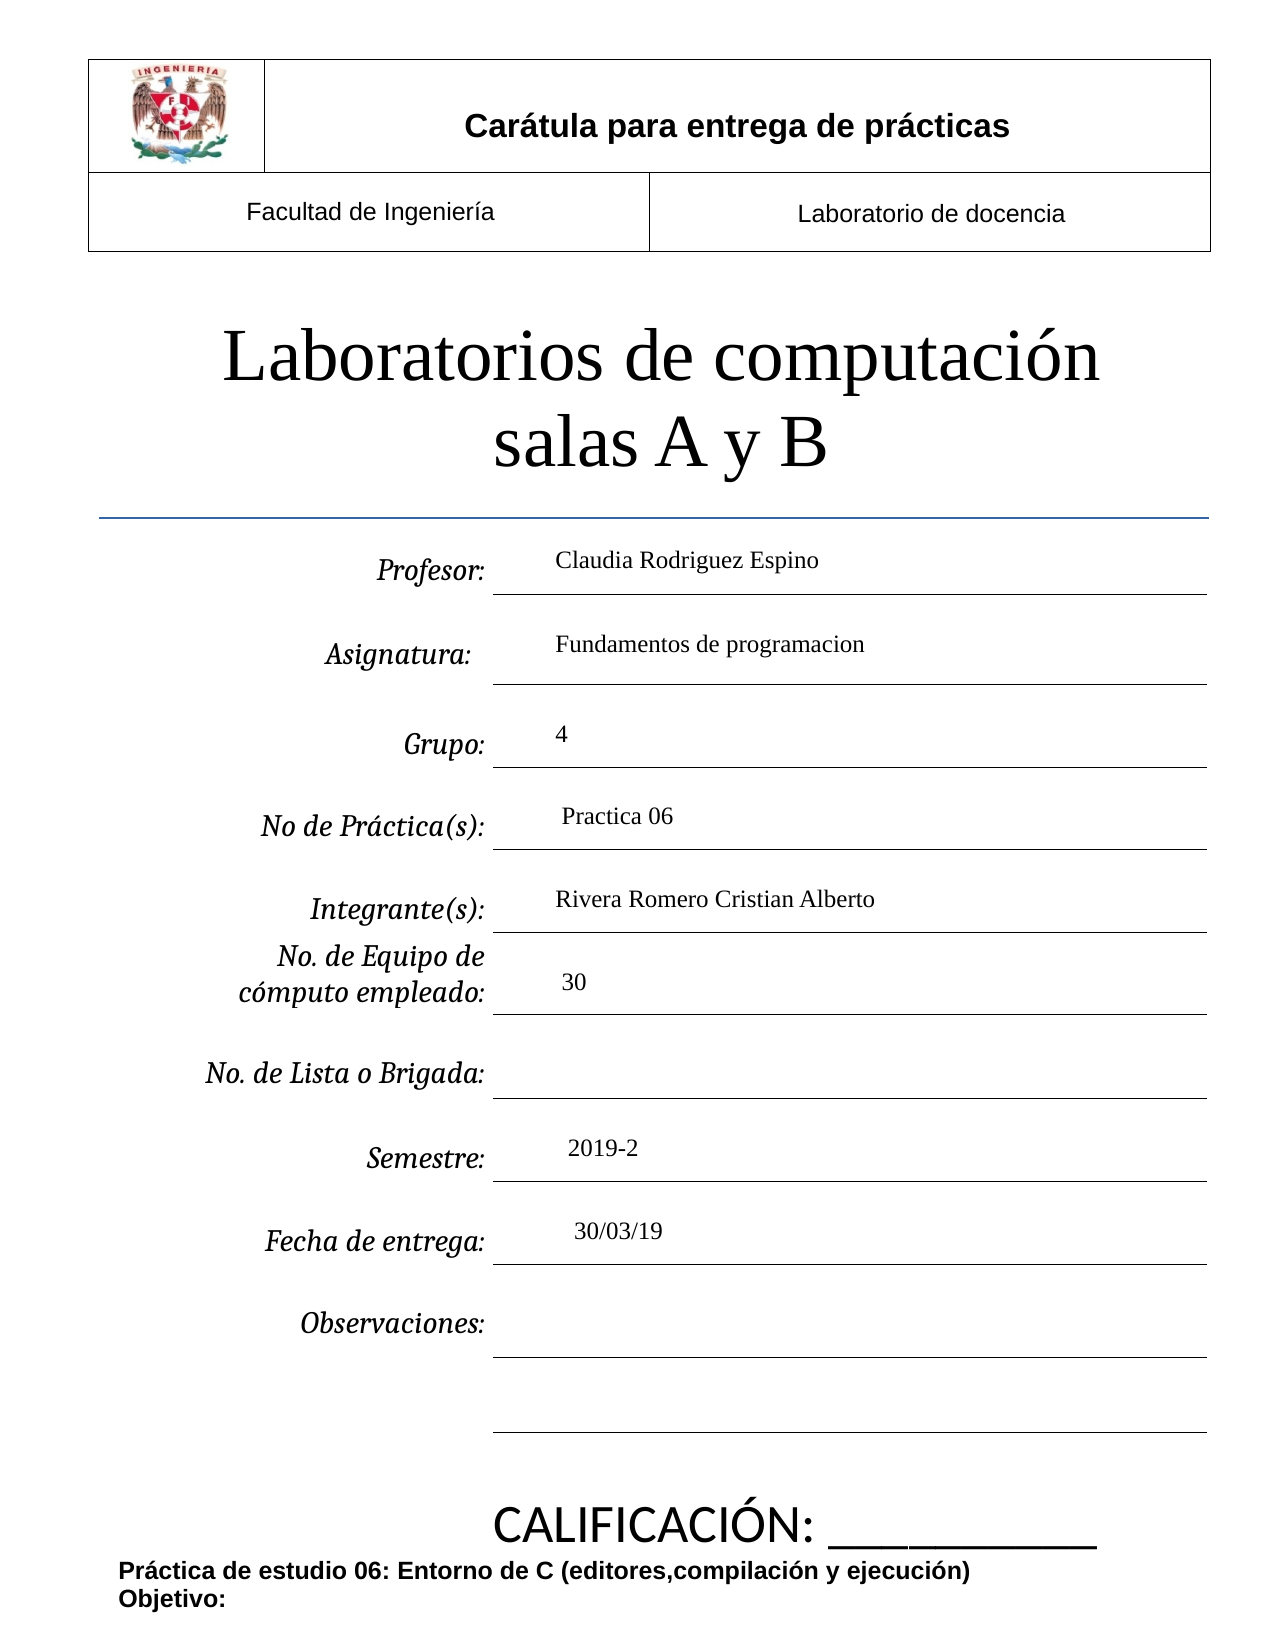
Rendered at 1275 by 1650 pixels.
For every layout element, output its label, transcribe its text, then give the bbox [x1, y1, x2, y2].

table_cell 4 [493, 685, 1207, 766]
table_cell Laboratorio de docencia [650, 173, 1210, 251]
table_cell [493, 1015, 1207, 1098]
text Laboratorios de computación [118, 310, 1205, 396]
table_cell No. de Lista o Brigada: [118, 1014, 493, 1098]
text CALIFICACIÓN: __________ [118, 1489, 1205, 1556]
table_cell 30 [493, 933, 1207, 1013]
table_cell Semestre: [118, 1098, 493, 1181]
text Práctica de estudio 06: Entorno de C (editores,compilación y ejecución) [118, 1556, 1205, 1584]
text salas A y B [118, 396, 1205, 482]
table_cell No. de Equipo de cómputo empleado: [118, 932, 493, 1013]
table_cell 30/03/19 [493, 1182, 1207, 1263]
table_header Claudia Rodriguez Espino [493, 519, 1207, 594]
table_header Profesor: [118, 519, 493, 594]
table_cell [118, 1357, 493, 1432]
table_cell Rivera Romero Cristian Alberto [493, 850, 1207, 932]
table_cell Fecha de entrega: [118, 1181, 493, 1263]
table_cell Integrante(s): [118, 849, 493, 932]
table_cell Practica 06 [493, 768, 1207, 849]
table_cell Observaciones: [118, 1264, 493, 1357]
table_header [118, 511, 493, 517]
table_cell [493, 1358, 1207, 1432]
table_cell Asignatura: [118, 594, 493, 684]
table_cell Grupo: [118, 684, 493, 766]
table_header [89, 60, 264, 172]
table_cell Fundamentos de programacion [493, 595, 1207, 684]
table_header Carátula para entrega de prácticas [265, 60, 1210, 172]
table_cell [493, 1265, 1207, 1357]
text Objetivo: [118, 1584, 1205, 1613]
table_cell 2019-2 [493, 1099, 1207, 1181]
table_cell Facultad de Ingeniería [89, 173, 649, 251]
table_cell No de Práctica(s): [118, 766, 493, 849]
table_header [493, 511, 1207, 517]
